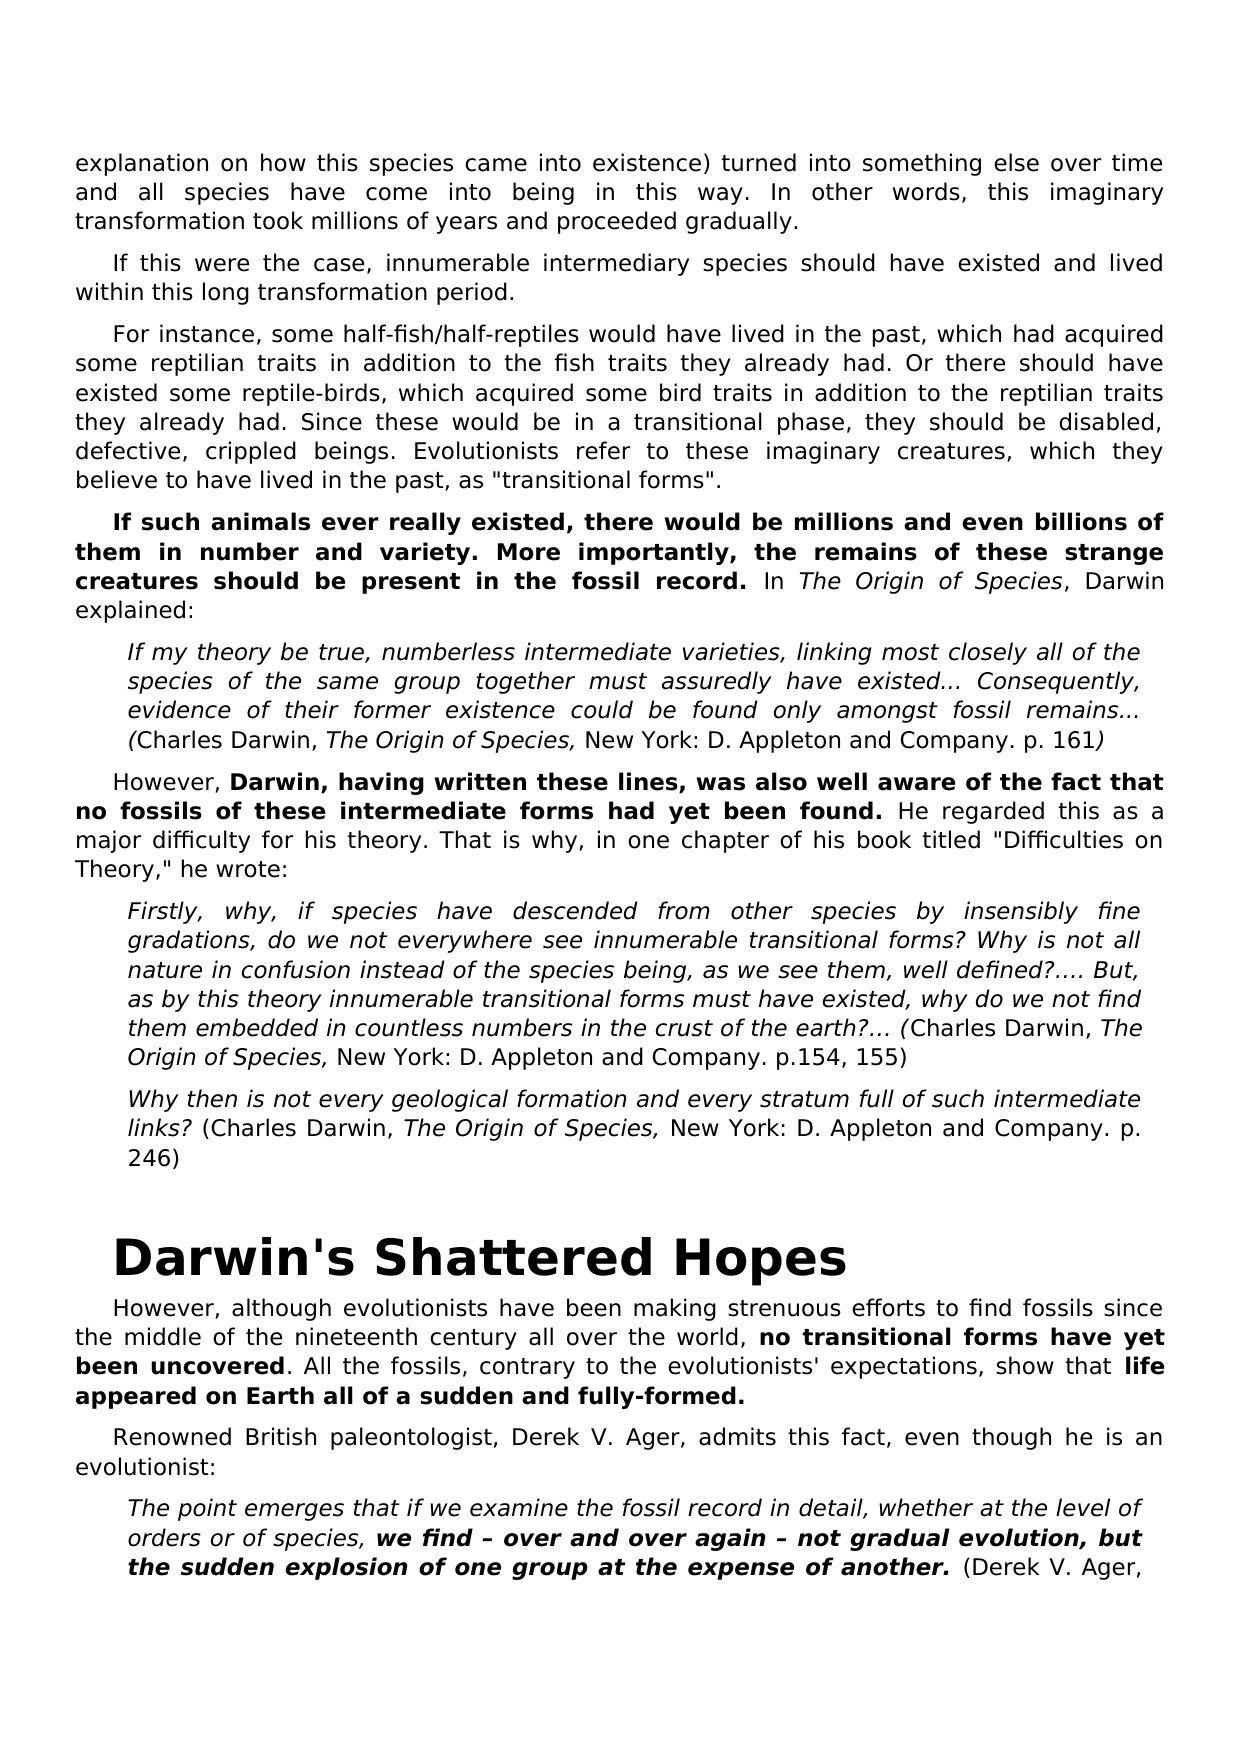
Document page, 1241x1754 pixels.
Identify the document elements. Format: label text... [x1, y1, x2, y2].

text However, Darwin, having written these lines, was also well aware of the fact that no fossils of these intermediate forms had yet been found. He regarded this as a major difficulty for his theory. That is why, in one chapter of his book titled "Difficulties on Theory," he wrote: [75, 769, 1165, 883]
text Firstly, why, if species have descended from other species by insensibly fine gradations, do we not everywhere see innumerable transitional forms? Why is not all nature in confusion instead of the species being, as we see them, well defined?…. But, as by this theory innumerable transitional forms must have existed, why do we not find them embedded in countless numbers in the crust of the earth?… (Charles Darwin, The Origin of Species, New York: D. Appleton and Company. p.154, 155) [127, 898, 1143, 1071]
text For instance, some half-fish/half-reptiles would have lived in the past, which had acquired some reptilian traits in addition to the fish traits they already had. Or there should have existed some reptile-birds, which acquired some bird traits in addition to the reptilian traits they already had. Since these would be in a transitional phase, they should be disabled, defective, crippled beings. Evolutionists refer to these imaginary creatures, which they believe to have lived in the past, as "transitional forms". [75, 321, 1165, 494]
text Why then is not every geological formation and every stratum full of such intermediate links? (Charles Darwin, The Origin of Species, New York: D. Appleton and Company. p. 246) [127, 1086, 1143, 1172]
text explanation on how this species came into existence) turned into something else over time and all species have come into being in this way. In other words, this imaginary transformation took millions of years and proceeded gradually. [75, 150, 1165, 235]
text Renowned British paleontologist, Derek V. Ager, admits this fact, even though he is an evolutionist: [75, 1424, 1165, 1481]
text If my theory be true, numberless intermediate varieties, linking most closely all of the species of the same group together must assuredly have existed... Consequently, evidence of their former existence could be found only amongst fossil remains... (Charles Darwin, The Origin of Species, New York: D. Appleton and Company. p. 161) [127, 639, 1143, 753]
text If this were the case, innumerable intermediary species should have existed and lived within this long transformation period. [75, 250, 1165, 306]
subtitle Darwin's Shattered Hopes [112, 1228, 1165, 1287]
text The point emerges that if we examine the fossil record in detail, whether at the level of orders or of species, we find – over and over again – not gradual evolution, but the sudden explosion of one group at the expense of another. (Derek V. Ager, [127, 1496, 1143, 1581]
text However, although evolutionists have been making strenuous efforts to find fossils since the middle of the nineteenth century all over the world, no transitional forms have yet been uncovered. All the fossils, contrary to the evolutionists' expectations, show that life appeared on Earth all of a sudden and fully-formed. [75, 1295, 1165, 1409]
text If such animals ever really existed, there would be millions and even billions of them in number and variety. More importantly, the remains of these strange creatures should be present in the fossil record. In The Origin of Species, Darwin explained: [75, 509, 1165, 624]
